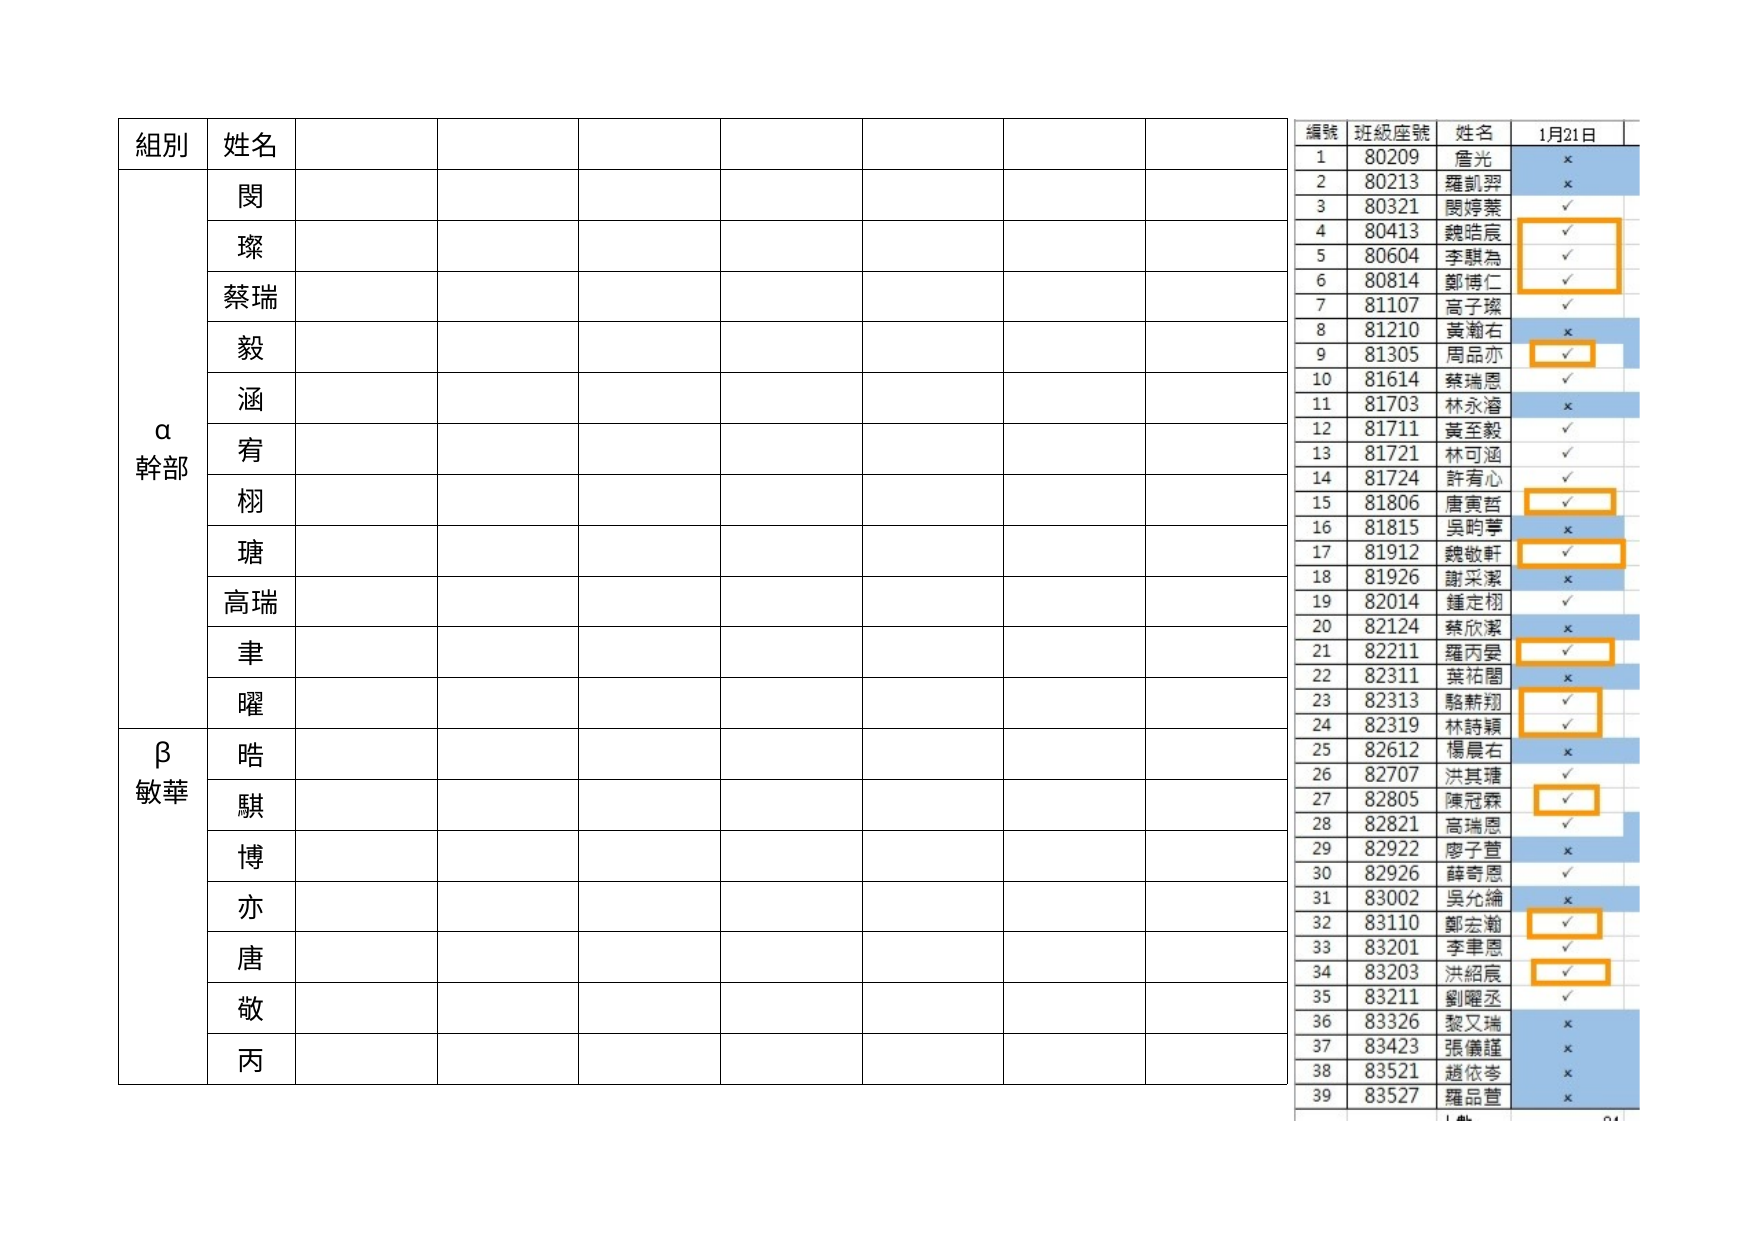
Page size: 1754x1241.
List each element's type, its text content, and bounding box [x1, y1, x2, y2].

table_cell [863, 424, 1003, 474]
table_cell [863, 983, 1003, 1033]
table_cell [721, 678, 862, 728]
table_cell [296, 170, 437, 220]
table_cell [296, 577, 437, 626]
table_cell [579, 322, 720, 372]
table_cell 博 [208, 831, 295, 881]
table_cell [721, 882, 862, 931]
table_cell [1146, 882, 1287, 931]
table_cell [1146, 221, 1287, 271]
table_cell [1146, 272, 1287, 321]
table_cell [438, 780, 578, 830]
table_cell [579, 780, 720, 830]
table_cell [1004, 983, 1145, 1033]
table_cell [863, 272, 1003, 321]
table_cell 栩 [208, 475, 295, 525]
table_cell [579, 475, 720, 525]
table_cell 璨 [208, 221, 295, 271]
table_cell [438, 932, 578, 982]
table_cell [1004, 932, 1145, 982]
table_cell [579, 831, 720, 881]
table_cell [1004, 475, 1145, 525]
table_cell [1004, 882, 1145, 931]
table_cell [863, 932, 1003, 982]
table_cell [863, 170, 1003, 220]
table_header 組別 [119, 119, 207, 169]
table_cell [1004, 577, 1145, 626]
table_cell [1004, 627, 1145, 677]
table_cell [579, 221, 720, 271]
table_cell [296, 272, 437, 321]
table_header [863, 119, 1003, 169]
table_cell β 敏華 [119, 729, 207, 1084]
table_cell [721, 577, 862, 626]
table_cell [296, 1034, 437, 1084]
table_cell [1146, 577, 1287, 626]
table_cell [438, 272, 578, 321]
table_cell [1004, 424, 1145, 474]
table_cell [296, 627, 437, 677]
table_cell [438, 983, 578, 1033]
table_cell [721, 983, 862, 1033]
table_cell [1004, 221, 1145, 271]
table_cell [296, 932, 437, 982]
table_cell [438, 373, 578, 423]
table_cell 亦 [208, 882, 295, 931]
table_cell [1004, 1034, 1145, 1084]
table_cell [1004, 678, 1145, 728]
table_cell [1146, 983, 1287, 1033]
table_cell [1146, 729, 1287, 779]
table_header [721, 119, 862, 169]
table_cell [721, 526, 862, 576]
table_cell [1146, 627, 1287, 677]
table_cell [721, 322, 862, 372]
table_cell 毅 [208, 322, 295, 372]
table_cell [721, 221, 862, 271]
table_cell [1146, 831, 1287, 881]
table_cell [296, 678, 437, 728]
table_cell 蔡瑞 [208, 272, 295, 321]
table_cell [296, 729, 437, 779]
table_cell [438, 170, 578, 220]
table_cell 閔 [208, 170, 295, 220]
table_cell [1004, 272, 1145, 321]
table_cell [438, 322, 578, 372]
table_cell [1146, 1034, 1287, 1084]
table_cell [579, 170, 720, 220]
table_cell 敬 [208, 983, 295, 1033]
table_cell [721, 831, 862, 881]
table_cell [1146, 322, 1287, 372]
table_header [579, 119, 720, 169]
table_cell [863, 526, 1003, 576]
table_cell [438, 221, 578, 271]
table_cell [579, 272, 720, 321]
table_cell [1146, 780, 1287, 830]
table_cell [438, 1034, 578, 1084]
table_cell [863, 475, 1003, 525]
table_cell 騏 [208, 780, 295, 830]
table_cell [1004, 831, 1145, 881]
table_cell [296, 221, 437, 271]
table_cell [296, 780, 437, 830]
table_cell [296, 424, 437, 474]
table_cell 瑭 [208, 526, 295, 576]
table_cell [863, 780, 1003, 830]
table_cell [438, 577, 578, 626]
table_cell [1146, 526, 1287, 576]
table_cell [296, 475, 437, 525]
table_cell 高瑞 [208, 577, 295, 626]
table_cell [438, 831, 578, 881]
table_cell [579, 577, 720, 626]
table_cell [1004, 729, 1145, 779]
table_cell [438, 475, 578, 525]
table_cell [1004, 170, 1145, 220]
table_cell [1004, 526, 1145, 576]
table_cell [863, 627, 1003, 677]
table_header 姓名 [208, 119, 295, 169]
table_cell 涵 [208, 373, 295, 423]
table_cell [296, 831, 437, 881]
table_header [296, 119, 437, 169]
table_cell [579, 424, 720, 474]
table_cell [721, 1034, 862, 1084]
table_cell [721, 373, 862, 423]
table_cell [296, 322, 437, 372]
table_cell [863, 882, 1003, 931]
table_cell [721, 424, 862, 474]
table_cell [721, 272, 862, 321]
table_cell [296, 526, 437, 576]
table_cell [579, 373, 720, 423]
table_cell [721, 170, 862, 220]
table_cell [438, 424, 578, 474]
table_header [1004, 119, 1145, 169]
table_cell [579, 729, 720, 779]
table_cell [1146, 475, 1287, 525]
table_cell 宥 [208, 424, 295, 474]
table_cell [438, 729, 578, 779]
table_cell [1146, 932, 1287, 982]
table_cell [579, 526, 720, 576]
table_header [1146, 119, 1287, 169]
table_cell [579, 678, 720, 728]
table_cell [1146, 424, 1287, 474]
table_cell [296, 983, 437, 1033]
table_cell 聿 [208, 627, 295, 677]
table_cell [579, 983, 720, 1033]
table_cell [1146, 170, 1287, 220]
table_cell [863, 221, 1003, 271]
table_cell 曜 [208, 678, 295, 728]
table_cell [579, 882, 720, 931]
table_cell [296, 882, 437, 931]
table_cell [721, 729, 862, 779]
table_cell [438, 678, 578, 728]
table_cell [579, 1034, 720, 1084]
table_cell [1004, 322, 1145, 372]
table_cell [863, 577, 1003, 626]
table_cell [1004, 373, 1145, 423]
table_cell [579, 627, 720, 677]
table_cell α 幹部 [119, 170, 207, 728]
picture [1293, 119, 1640, 1121]
table_cell [1146, 373, 1287, 423]
table_cell [438, 882, 578, 931]
table_cell 唐 [208, 932, 295, 982]
table_cell [863, 322, 1003, 372]
table_cell [863, 729, 1003, 779]
table_cell [863, 678, 1003, 728]
table_cell [438, 526, 578, 576]
table_cell [1146, 678, 1287, 728]
table_cell [863, 1034, 1003, 1084]
table_cell [863, 831, 1003, 881]
table_cell [721, 780, 862, 830]
table_cell [296, 373, 437, 423]
table_cell 晧 [208, 729, 295, 779]
table_cell [721, 932, 862, 982]
table_cell [863, 373, 1003, 423]
table_cell [721, 475, 862, 525]
table_cell [438, 627, 578, 677]
table_header [438, 119, 578, 169]
table_cell [1004, 780, 1145, 830]
table_cell [721, 627, 862, 677]
table_cell 丙 [208, 1034, 295, 1084]
table_cell [579, 932, 720, 982]
